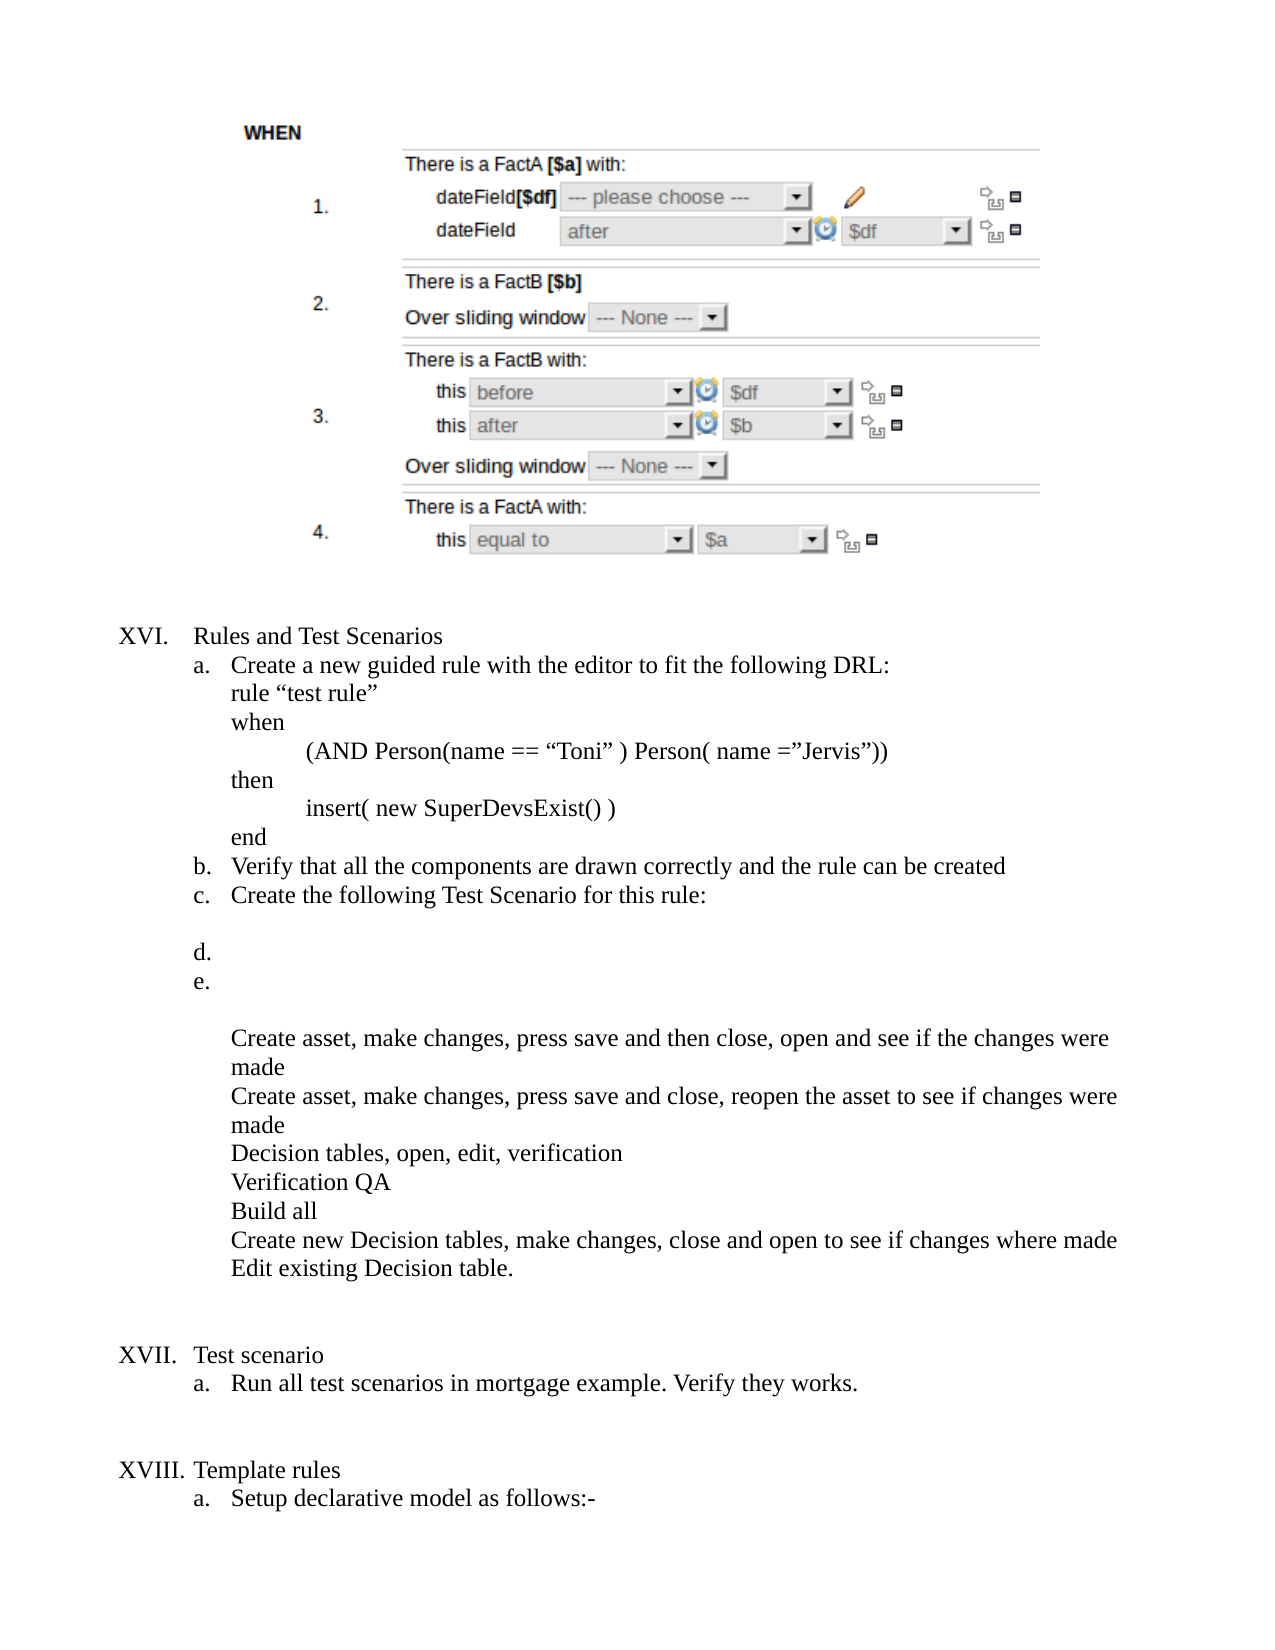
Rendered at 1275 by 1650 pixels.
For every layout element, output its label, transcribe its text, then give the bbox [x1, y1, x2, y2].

list Run all test scenarios in mortgage example. Verify they works. [193, 1368, 1157, 1397]
list Create a new guided rule with the editor to fit the following DRL: [193, 650, 1157, 678]
list insert( new SuperDevsExist() ) [118, 793, 1157, 822]
picture [235, 118, 1040, 564]
list Rules and Test Scenarios [118, 621, 1157, 650]
list then [193, 765, 1157, 793]
list Create asset, make changes, press save and then close, open and see if the changes were made [193, 1023, 1157, 1081]
list Decision tables, open, edit, verification [193, 1138, 1157, 1167]
list Create asset, make changes, press save and close, reopen the asset to see if changes were made [193, 1081, 1157, 1138]
list Create new Decision tables, make changes, close and open to see if changes where made [193, 1225, 1157, 1253]
list Verification QA [193, 1167, 1157, 1196]
list Edit existing Decision table. [193, 1253, 1157, 1282]
list Setup declarative model as follows:- [193, 1483, 1157, 1512]
list Create the following Test Scenario for this rule: [193, 880, 1157, 908]
list when [193, 707, 1157, 736]
list end [193, 822, 1157, 851]
list Template rules [118, 1455, 1157, 1483]
list rule “test rule” [193, 678, 1157, 707]
list Verify that all the components are drawn correctly and the rule can be created [193, 851, 1157, 880]
list Build all [193, 1196, 1157, 1225]
list Test scenario [118, 1340, 1157, 1368]
list (AND Person(name == “Toni” ) Person( name =”Jervis”)) [118, 736, 1157, 765]
